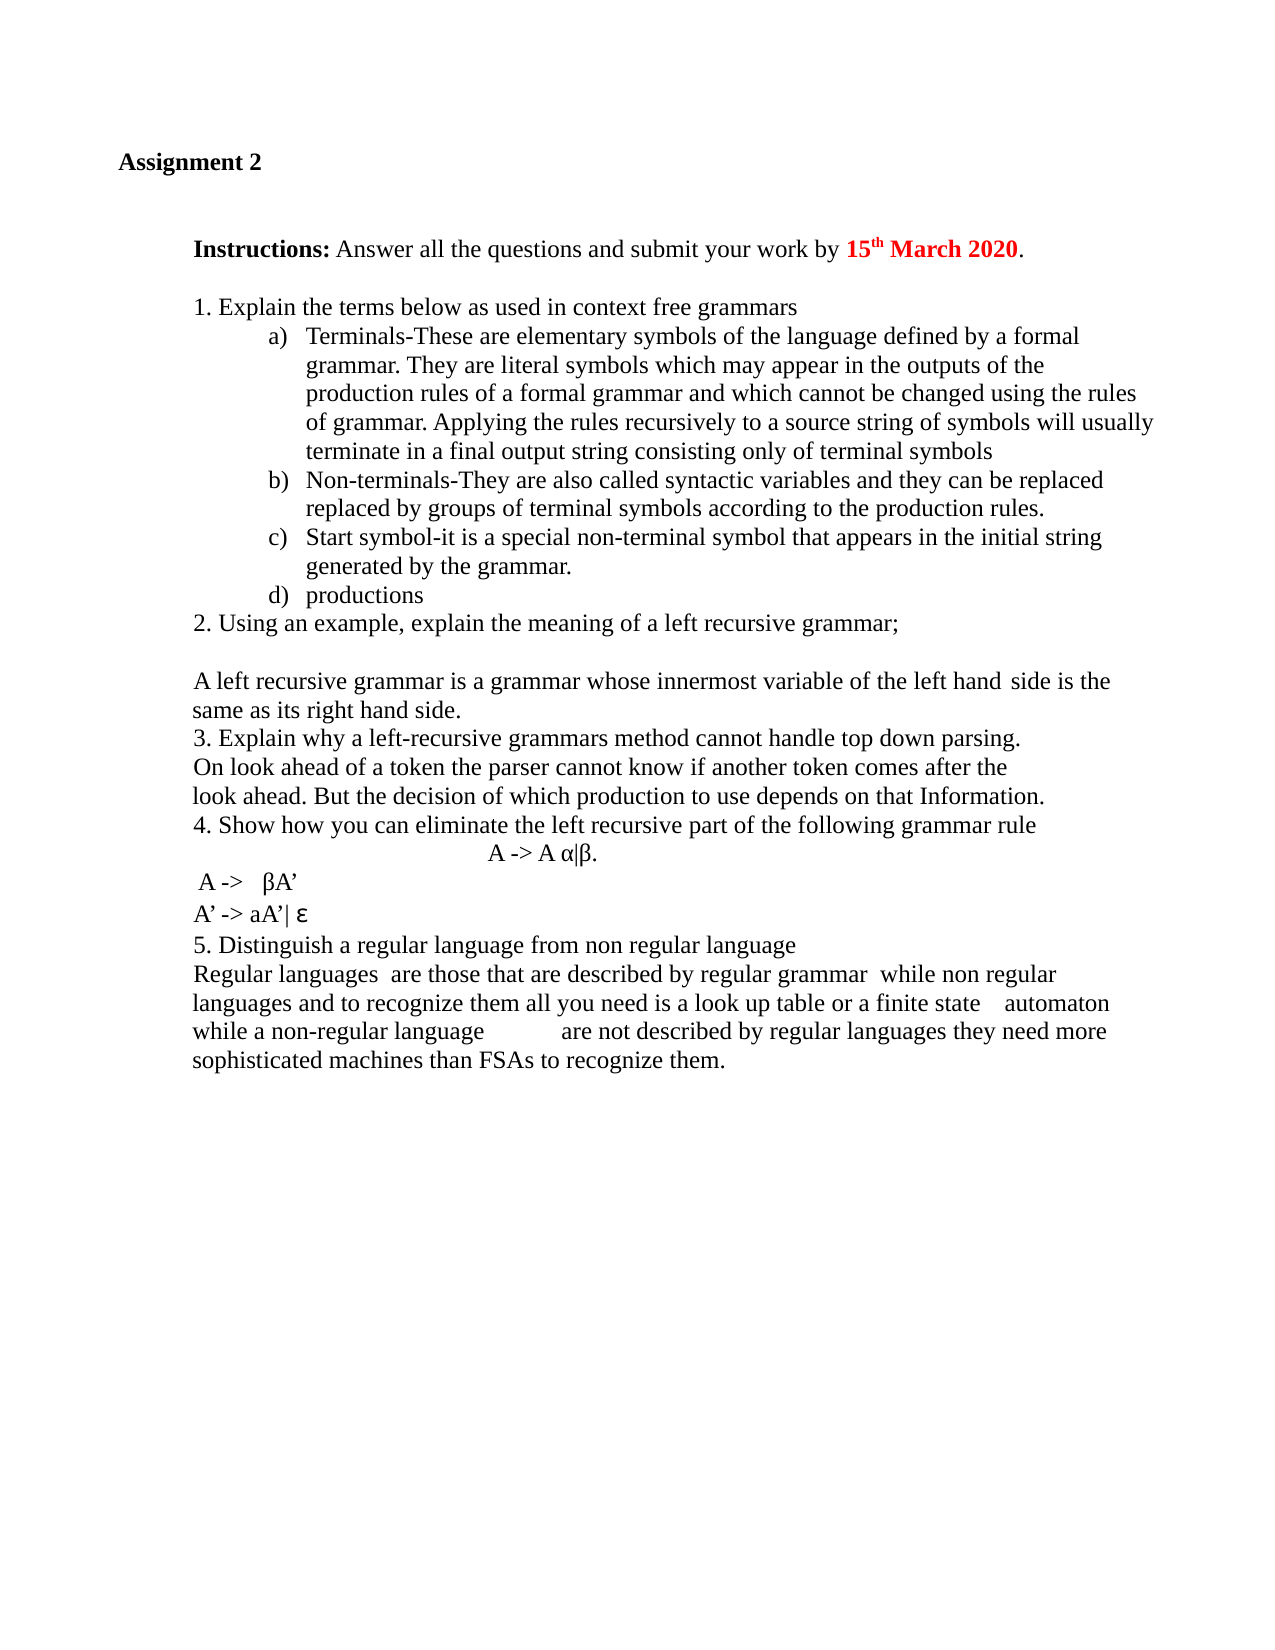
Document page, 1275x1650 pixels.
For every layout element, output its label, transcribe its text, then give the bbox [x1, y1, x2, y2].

text On look ahead of a token the parser cannot know if another token comes after the [118, 752, 1157, 781]
text Regular languages are those that are described by regular grammar while non regular languages and to recognize them all you need is a look up table or a finite state automaton [118, 959, 1157, 1016]
text A left recursive grammar is a grammar whose innermost variable of the left hand side is the same as its right hand side. [118, 666, 1157, 723]
text Assignment 2 [118, 147, 1157, 176]
text 5. Distinguish a regular language from non regular language [118, 930, 1157, 959]
text 3. Explain why a left-recursive grammars method cannot handle top down parsing. [118, 723, 1157, 752]
text 2. Using an example, explain the meaning of a left recursive grammar; [118, 608, 1157, 637]
list productions [268, 580, 1157, 608]
text 1. Explain the terms below as used in context free grammars [118, 292, 1157, 321]
text Instructions: Answer all the questions and submit your work by 15th March 2020. [193, 234, 1157, 263]
list Start symbol-it is a special non-terminal symbol that appears in the initial string generated by the grammar. [268, 522, 1157, 580]
text look ahead. But the decision of which production to use depends on that Information. [118, 781, 1157, 810]
list Terminals-These are elementary symbols of the language defined by a formal grammar. They are literal symbols which may appear in the outputs of the production rules of a formal grammar and which cannot be changed using the rules of grammar. Applying the rules recursively to a source string of symbols will usually terminate in a final output string consisting only of terminal symbols [268, 321, 1157, 465]
text A -> βA’ [118, 867, 1157, 896]
text while a non-regular language are not described by regular languages they need more sophisticated machines than FSAs to recognize them. [118, 1016, 1157, 1074]
list Non-terminals-They are also called syntactic variables and they can be replaced replaced by groups of terminal symbols according to the production rules. [268, 465, 1157, 522]
text A’ -> aA’| ɛ [118, 896, 1157, 930]
text 4. Show how you can eliminate the left recursive part of the following grammar rule A -> A α|β. [118, 810, 1157, 867]
